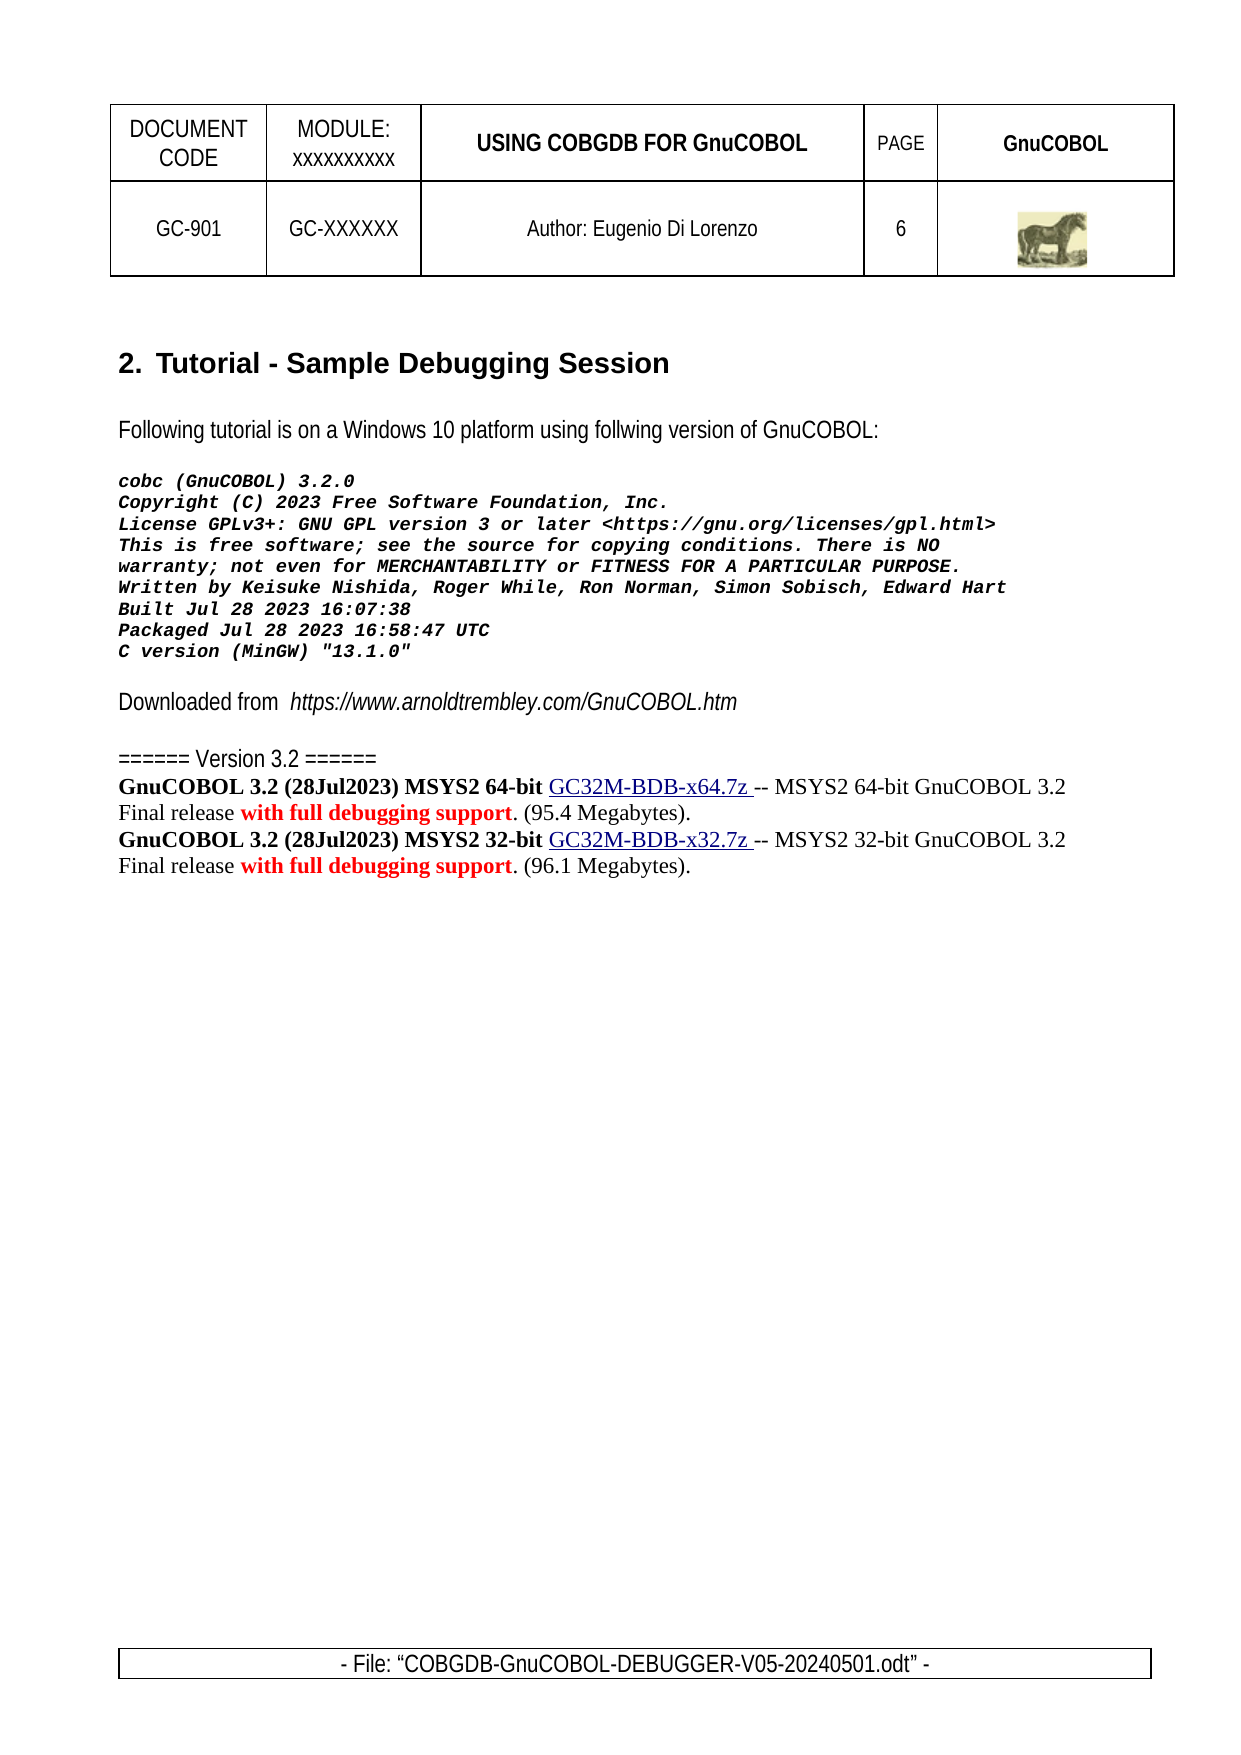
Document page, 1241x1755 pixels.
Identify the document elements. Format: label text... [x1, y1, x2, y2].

text Copyright (C) 2023 Free Software Foundation, Inc. [118, 493, 1152, 514]
text warranty; not even for MERCHANTABILITY or FITNESS FOR A PARTICULAR PURPOSE. [118, 557, 1152, 578]
text Downloaded from https://www.arnoldtrembley.com/GnuCOBOL.htm [118, 687, 1152, 716]
text GnuCOBOL 3.2 (28Jul2023) MSYS2 32-bit GC32M-BDB-x32.7z -- MSYS2 32-bit GnuCOBOL 3.2 Final release with full debugging support. (96.1 Megabytes). [118, 826, 1077, 878]
text Packaged Jul 28 2023 16:58:47 UTC [118, 621, 1152, 642]
text Written by Keisuke Nishida, Roger While, Ron Norman, Simon Sobisch, Edward Hart [118, 578, 1152, 599]
text cobc (GnuCOBOL) 3.2.0 [118, 472, 1152, 493]
text License GPLv3+: GNU GPL version 3 or later <https://gnu.org/licenses/gpl.html> [118, 514, 1152, 536]
text Following tutorial is on a Windows 10 platform using follwing version of GnuCOBOL: [118, 415, 1152, 443]
text ====== Version 3.2 ====== [118, 744, 1152, 773]
text C version (MinGW) "13.1.0" [118, 642, 1152, 663]
text This is free software; see the source for copying conditions. There is NO [118, 536, 1152, 557]
text Built Jul 28 2023 16:07:38 [118, 599, 1152, 621]
subtitle Tutorial - Sample Debugging Session [118, 346, 1152, 380]
text GnuCOBOL 3.2 (28Jul2023) MSYS2 64-bit GC32M-BDB-x64.7z -- MSYS2 64-bit GnuCOBOL 3.2 Final release with full debugging support. (95.4 Megabytes). [118, 773, 1077, 826]
